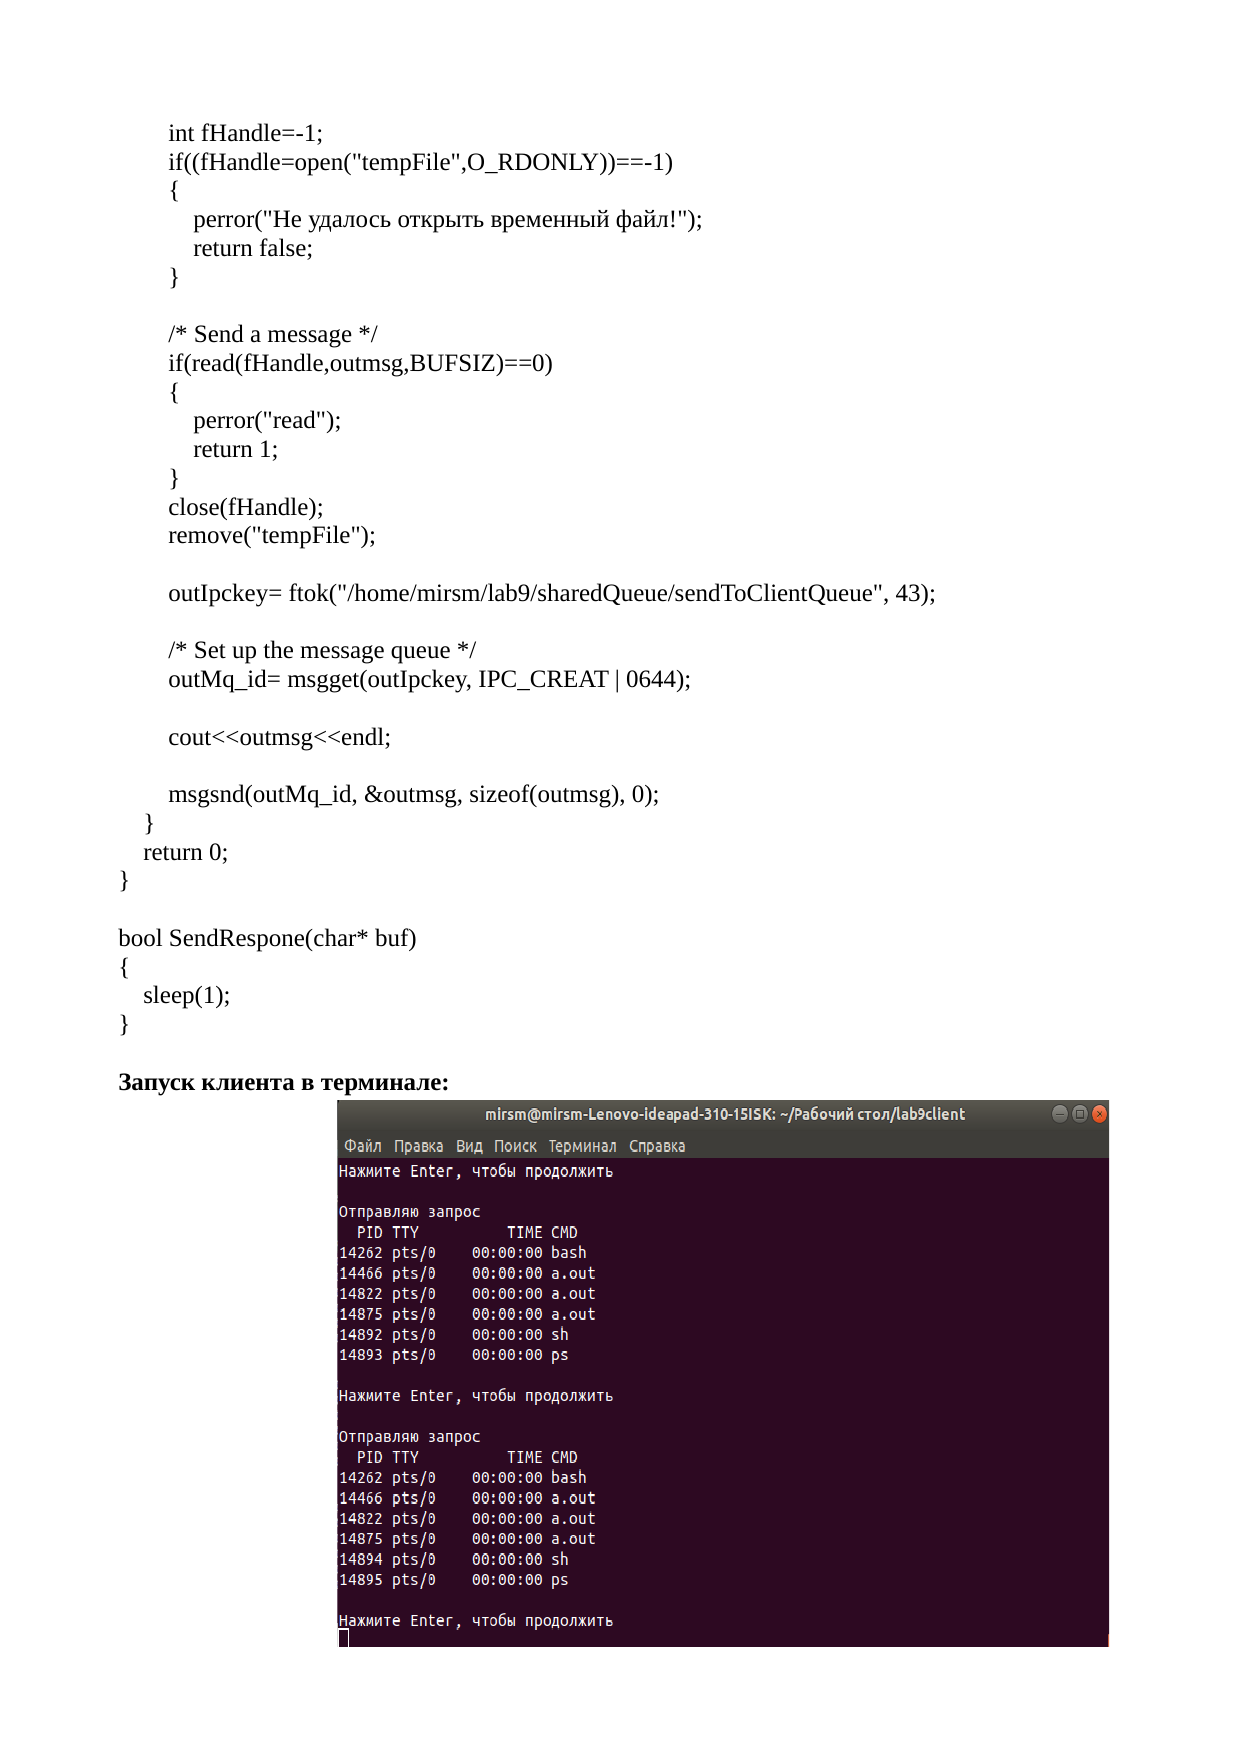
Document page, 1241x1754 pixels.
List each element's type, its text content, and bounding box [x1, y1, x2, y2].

text sleep(1); [118, 981, 1122, 1009]
text msgsnd(outMq_id, &outmsg, sizeof(outmsg), 0); [118, 779, 1122, 808]
text } [118, 866, 1122, 894]
text } [118, 1009, 1122, 1038]
text { [118, 176, 1122, 204]
text } [118, 808, 1122, 837]
text perror("read"); [118, 406, 1122, 434]
picture [337, 1100, 1110, 1647]
text { [118, 377, 1122, 406]
text remove("tempFile"); [118, 521, 1122, 549]
text return false; [118, 233, 1122, 262]
text } [118, 262, 1122, 291]
text if((fHandle=open("tempFile",O_RDONLY))==-1) [118, 147, 1122, 176]
text /* Send a message */ [118, 319, 1122, 348]
text if(read(fHandle,outmsg,BUFSIZ)==0) [118, 348, 1122, 377]
text cout<<outmsg<<endl; [118, 722, 1122, 751]
text int fHandle=-1; [118, 118, 1122, 147]
text Запуск клиента в терминале: [118, 1067, 1122, 1096]
text { [118, 952, 1122, 981]
text close(fHandle); [118, 492, 1122, 521]
text outIpckey= ftok("/home/mirsm/lab9/sharedQueue/sendToClientQueue", 43); [118, 578, 1122, 607]
text } [118, 463, 1122, 492]
text return 0; [118, 837, 1122, 866]
text return 1; [118, 434, 1122, 463]
text bool SendRespone(char* buf) [118, 923, 1122, 952]
text outMq_id= msgget(outIpckey, IPC_CREAT | 0644); [118, 664, 1122, 693]
text /* Set up the message queue */ [118, 636, 1122, 664]
text perror("Не удалось открыть временный файл!"); [118, 204, 1122, 233]
